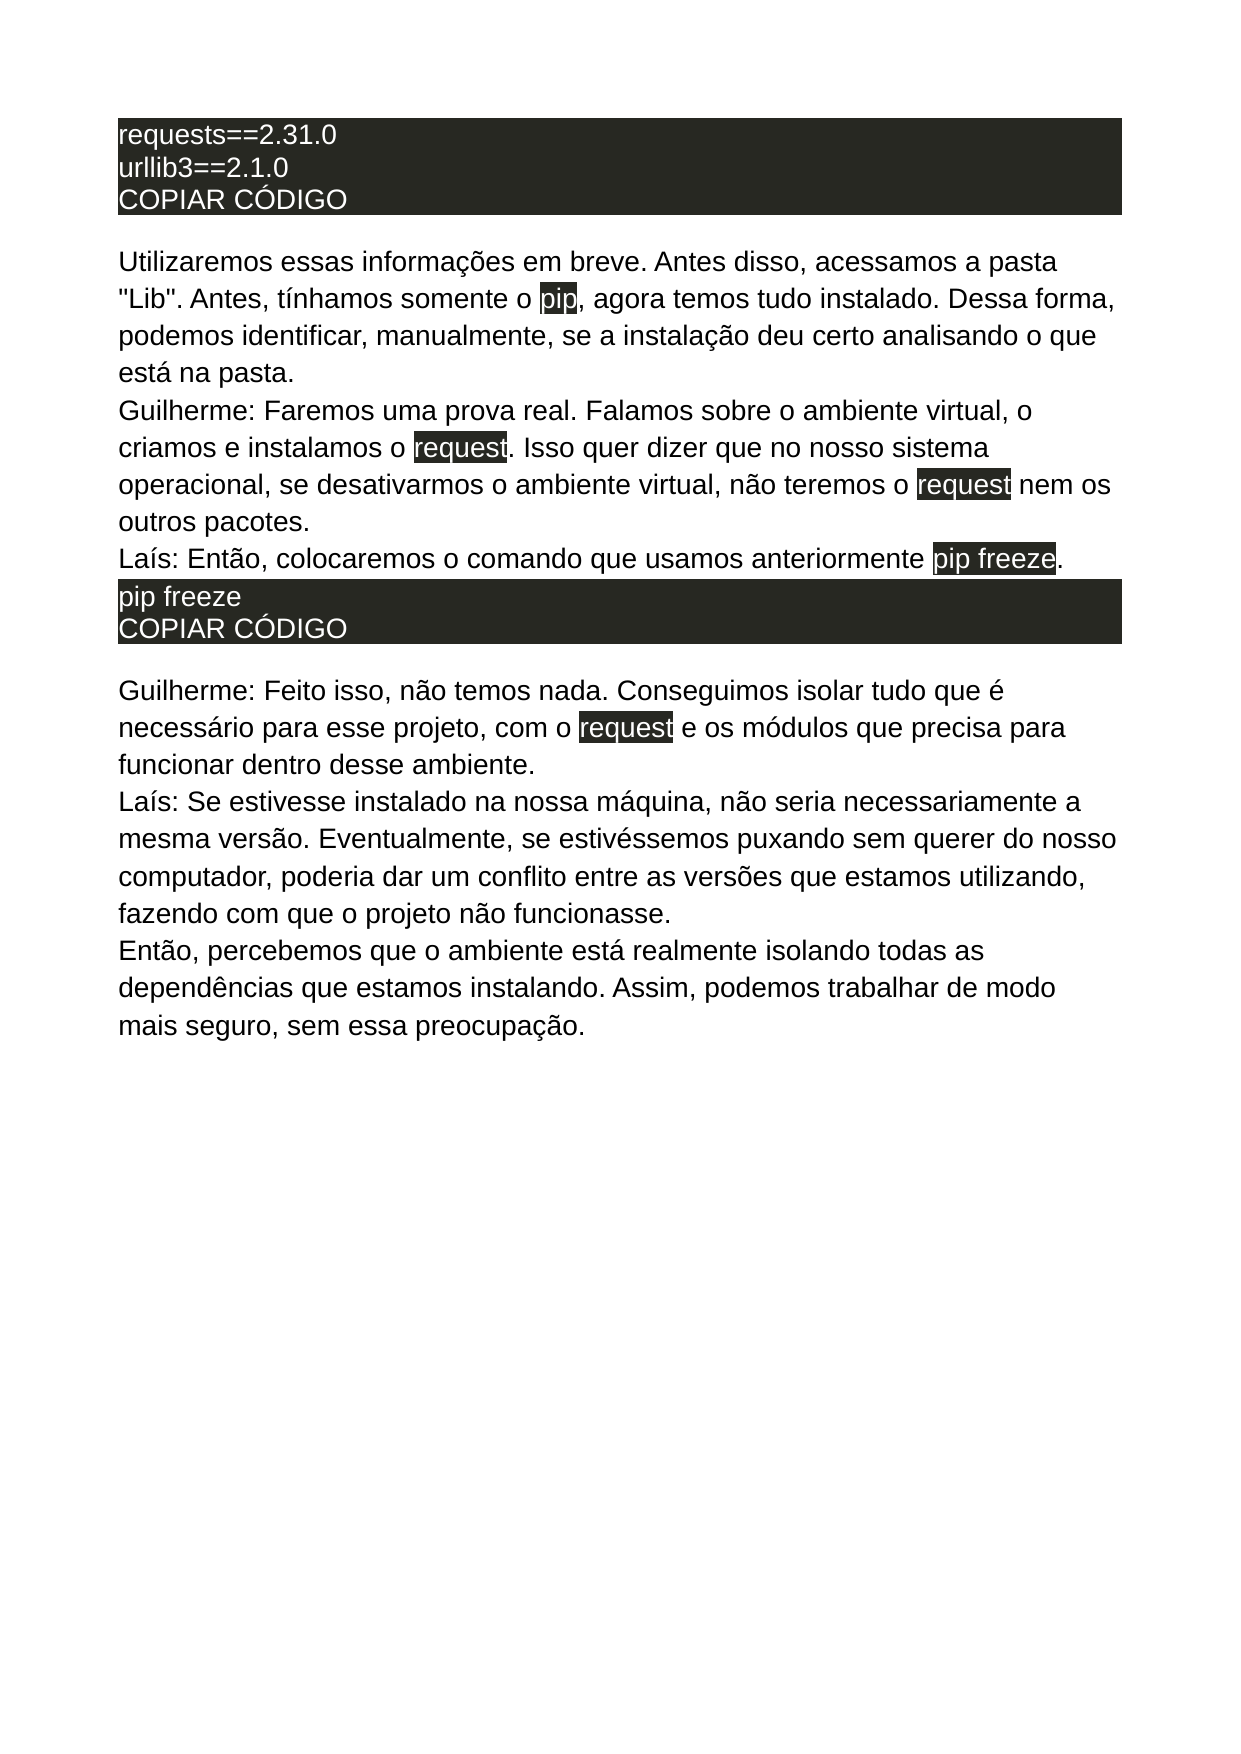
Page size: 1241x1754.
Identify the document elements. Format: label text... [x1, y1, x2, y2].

text Guilherme: Feito isso, não temos nada. Conseguimos isolar tudo que é necessário para esse projeto, com o request e os módulos que precisa para funcionar dentro desse ambiente. [118, 674, 1122, 781]
text Guilherme: Faremos uma prova real. Falamos sobre o ambiente virtual, o criamos e instalamos o request. Isso quer dizer que no nosso sistema operacional, se desativarmos o ambiente virtual, não teremos o request nem os outros pacotes. [118, 393, 1122, 537]
text COPIAR CÓDIGO [118, 183, 1122, 215]
text requests==2.31.0 [118, 118, 1122, 151]
text urllib3==2.1.0 [118, 151, 1122, 183]
text Utilizaremos essas informações em breve. Antes disso, acessamos a pasta "Lib". Antes, tínhamos somente o pip, agora temos tudo instalado. Dessa forma, podemos identificar, manualmente, se a instalação deu certo analisando o que está na pasta. [118, 245, 1122, 389]
text Então, percebemos que o ambiente está realmente isolando todas as dependências que estamos instalando. Assim, podemos trabalhar de modo mais seguro, sem essa preocupação. [118, 934, 1122, 1041]
text pip freeze [118, 579, 1122, 612]
text COPIAR CÓDIGO [118, 612, 1122, 644]
text Laís: Se estivesse instalado na nossa máquina, não seria necessariamente a mesma versão. Eventualmente, se estivéssemos puxando sem querer do nosso computador, poderia dar um conflito entre as versões que estamos utilizando, fazendo com que o projeto não funcionasse. [118, 785, 1122, 929]
text Laís: Então, colocaremos o comando que usamos anteriormente pip freeze. [118, 542, 1122, 575]
